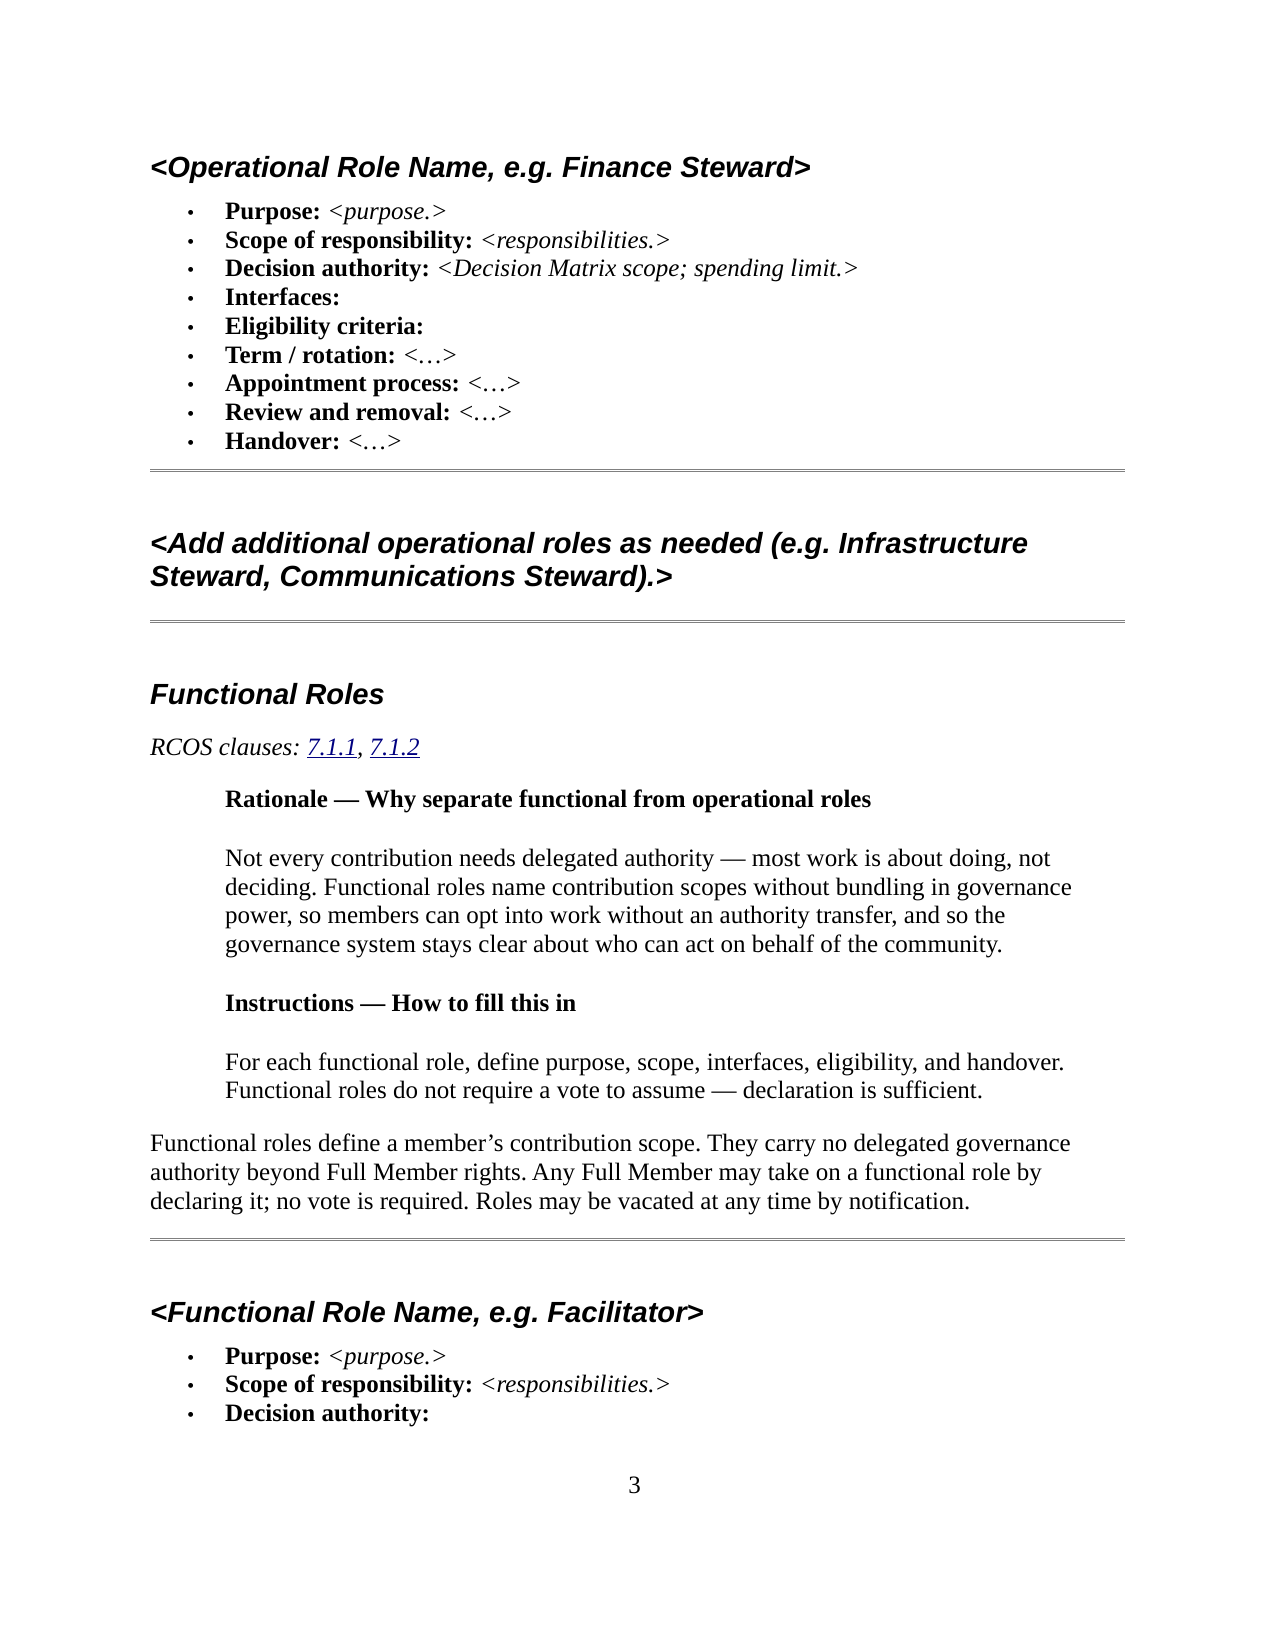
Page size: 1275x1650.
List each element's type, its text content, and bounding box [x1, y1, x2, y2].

text Not every contribution needs delegated authority — most work is about doing, not deciding. Functional roles name contribution scopes without bundling in governance power, so members can opt into work without an authority transfer, and so the governance system stays clear about who can act on behalf of the community. [225, 843, 1125, 958]
subtitle <Functional Role Name, e.g. Facilitator> [150, 1295, 1125, 1328]
subtitle <Operational Role Name, e.g. Finance Steward> [150, 150, 1125, 183]
text Instructions — How to fill this in [225, 988, 1125, 1017]
list Purpose: <purpose.> [187, 1341, 1125, 1369]
text For each functional role, define purpose, scope, interfaces, eligibility, and handover. Functional roles do not require a vote to assume — declaration is sufficient. [225, 1047, 1125, 1104]
text Functional roles define a member’s contribution scope. They carry no delegated governance authority beyond Full Member rights. Any Full Member may take on a functional role by declaring it; no vote is required. Roles may be vacated at any time by notification. [150, 1128, 1125, 1214]
text Rationale — Why separate functional from operational roles [225, 784, 1125, 813]
list Interfaces: [187, 282, 1125, 311]
text RCOS clauses: 7.1.1, 7.1.2 [150, 732, 1125, 760]
list Purpose: <purpose.> [187, 196, 1125, 225]
list Decision authority: <Decision Matrix scope; spending limit.> [187, 253, 1125, 282]
list Handover: <…> [187, 426, 1125, 455]
list Decision authority: [187, 1398, 1125, 1427]
list Review and removal: <…> [187, 397, 1125, 426]
list Appointment process: <…> [187, 368, 1125, 397]
list Scope of responsibility: <responsibilities.> [187, 1369, 1125, 1398]
list Scope of responsibility: <responsibilities.> [187, 225, 1125, 253]
subtitle Functional Roles [150, 677, 1125, 710]
subtitle <Add additional operational roles as needed (e.g. Infrastructure Steward, Communications Steward).> [150, 526, 1125, 593]
list Term / rotation: <…> [187, 340, 1125, 368]
list Eligibility criteria: [187, 311, 1125, 340]
